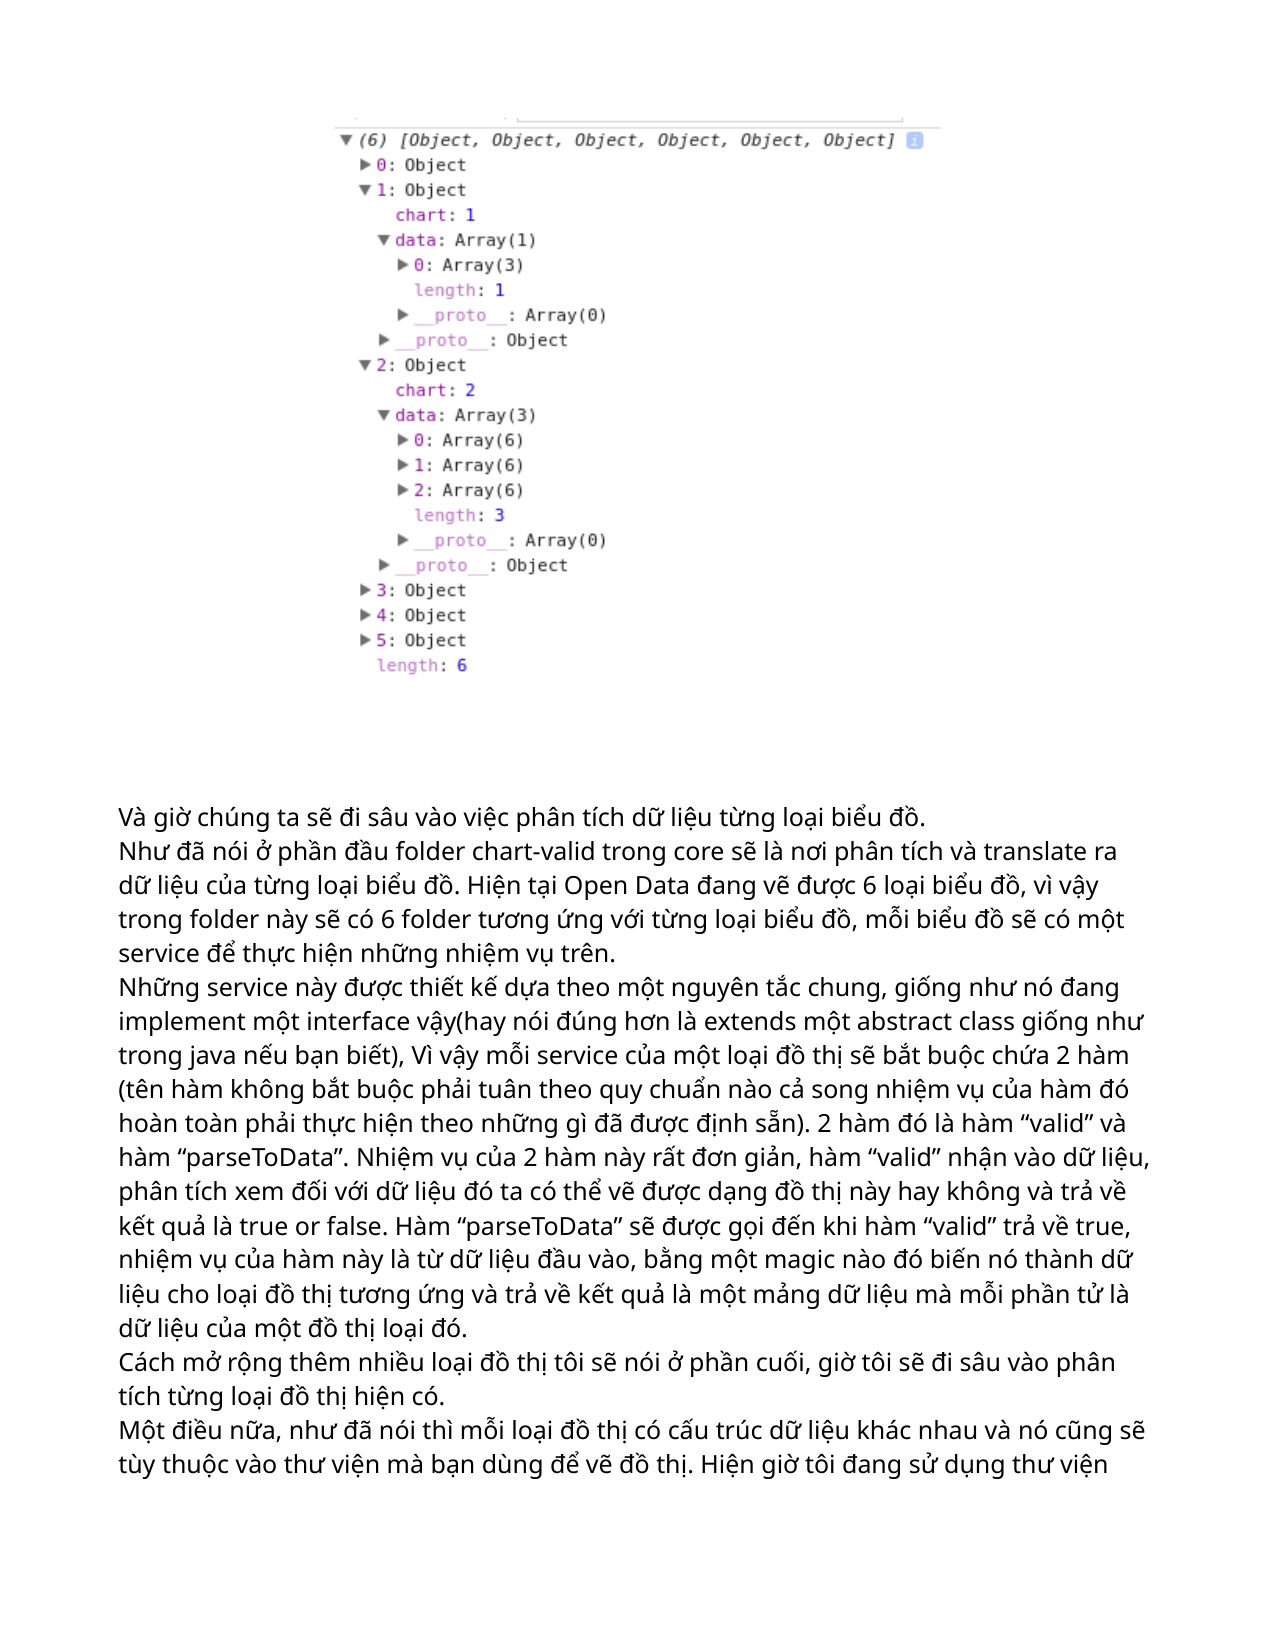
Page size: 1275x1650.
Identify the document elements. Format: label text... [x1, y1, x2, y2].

text Những service này được thiết kế dựa theo một nguyên tắc chung, giống như nó đang implement một interface vậy(hay nói đúng hơn là extends một abstract class giống như trong java nếu bạn biết), Vì vậy mỗi service của một loại đồ thị sẽ bắt buộc chứa 2 hàm (tên hàm không bắt buộc phải tuân theo quy chuẩn nào cả song nhiệm vụ của hàm đó hoàn toàn phải thực hiện theo những gì đã được định sẵn). 2 hàm đó là hàm “valid” và hàm “parseToData”. Nhiệm vụ của 2 hàm này rất đơn giản, hàm “valid” nhận vào dữ liệu, phân tích xem đối với dữ liệu đó ta có thể vẽ được dạng đồ thị này hay không và trả về kết quả là true or false. Hàm “parseToData” sẽ được gọi đến khi hàm “valid” trả về true, nhiệm vụ của hàm này là từ dữ liệu đầu vào, bằng một magic nào đó biến nó thành dữ liệu cho loại đồ thị tương ứng và trả về kết quả là một mảng dữ liệu mà mỗi phần tử là dữ liệu của một đồ thị loại đó. [118, 970, 1157, 1344]
text Như đã nói ở phần đầu folder chart-valid trong core sẽ là nơi phân tích và translate ra dữ liệu của từng loại biểu đồ. Hiện tại Open Data đang vẽ được 6 loại biểu đồ, vì vậy trong folder này sẽ có 6 folder tương ứng với từng loại biểu đồ, mỗi biểu đồ sẽ có một service để thực hiện những nhiệm vụ trên. [118, 833, 1157, 970]
text Cách mở rộng thêm nhiều loại đồ thị tôi sẽ nói ở phần cuối, giờ tôi sẽ đi sâu vào phân tích từng loại đồ thị hiện có. [118, 1344, 1157, 1412]
text Một điều nữa, như đã nói thì mỗi loại đồ thị có cấu trúc dữ liệu khác nhau và nó cũng sẽ tùy thuộc vào thư viện mà bạn dùng để vẽ đồ thị. Hiện giờ tôi đang sử dụng thư viện [118, 1412, 1157, 1481]
text Và giờ chúng ta sẽ đi sâu vào việc phân tích dữ liệu từng loại biểu đồ. [118, 799, 1157, 833]
picture [334, 118, 941, 684]
